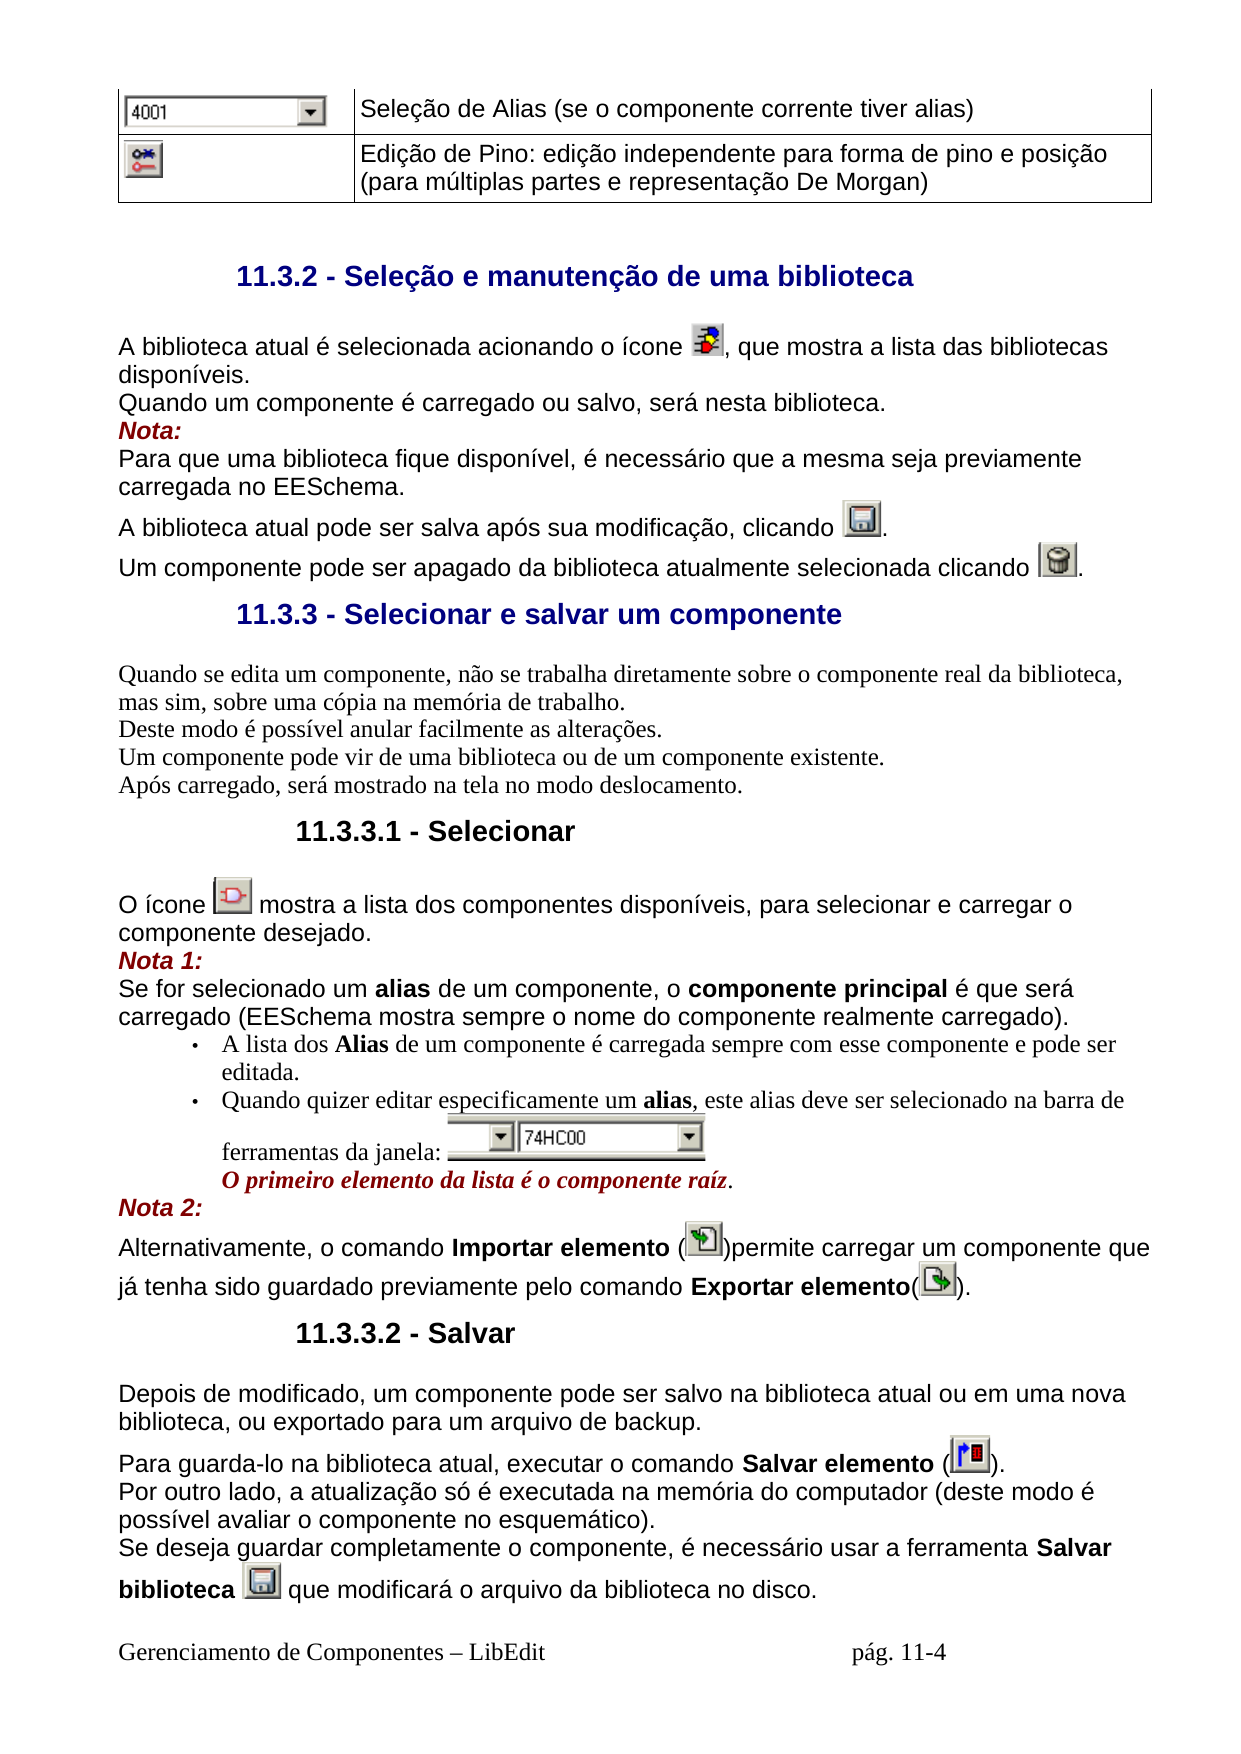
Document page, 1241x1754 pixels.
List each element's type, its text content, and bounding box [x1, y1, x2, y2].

text O ícone mostra a lista dos componentes disponíveis, para selecionar e carregar o componente desejado. [118, 877, 1152, 946]
subtitle Selecionar [295, 815, 1152, 848]
text Se deseja guardar completamente o componente, é necessário usar a ferramenta Salvar biblioteca que modificará o arquivo da biblioteca no disco. [118, 1534, 1152, 1603]
text Alternativamente, o comando Importar elemento ()permite carregar um componente que já tenha sido guardado previamente pelo comando Exportar elemento(). [118, 1222, 1152, 1301]
list Quando quizer editar especificamente um alias, este alias deve ser selecionado na barra de ferramentas da janela: O primeiro elemento da lista é o componente raíz. [192, 1086, 1152, 1194]
text Após carregado, será mostrado na tela no modo deslocamento. [118, 771, 1152, 799]
picture [123, 94, 329, 129]
text Por outro lado, a atualização só é executada na memória do computador (deste modo é possível avaliar o componente no esquemático). [118, 1478, 1152, 1534]
text Se for selecionado um alias de um componente, o componente principal é que será carregado (EESchema mostra sempre o nome do componente realmente carregado). [118, 974, 1152, 1031]
text Quando se edita um componente, não se trabalha diretamente sobre o componente real da biblioteca, mas sim, sobre uma cópia na memória de trabalho. [118, 660, 1152, 716]
text Um componente pode ser apagado da biblioteca atualmente selecionada clicando . [118, 542, 1152, 582]
subtitle Selecionar e salvar um componente [236, 598, 1152, 631]
picture [949, 1435, 991, 1473]
text Quando um componente é carregado ou salvo, será nesta biblioteca. [118, 389, 1152, 417]
text Nota: [118, 417, 1152, 445]
picture [685, 1221, 723, 1256]
picture [842, 500, 882, 537]
text Para guarda-lo na biblioteca atual, executar o comando Salvar elemento (). [118, 1435, 1152, 1478]
text Nota 1: [118, 946, 1152, 974]
subtitle Seleção e manutenção de uma biblioteca [236, 260, 1152, 293]
text Um componente pode vir de uma biblioteca ou de um componente existente. [118, 743, 1152, 771]
picture [918, 1261, 957, 1296]
picture [242, 1562, 282, 1599]
text Deste modo é possível anular facilmente as alterações. [118, 716, 1152, 743]
text A biblioteca atual pode ser salva após sua modificação, clicando . [118, 501, 1152, 542]
picture [447, 1113, 706, 1161]
subtitle Salvar [295, 1317, 1152, 1350]
table_cell [119, 135, 354, 202]
picture [1038, 542, 1078, 577]
table_cell [119, 89, 354, 134]
table_cell Edição de Pino: edição independente para forma de pino e posição (para múltiplas partes e representação De Morgan) [355, 135, 1151, 202]
text Nota 2: [118, 1194, 1152, 1222]
table_cell Seleção de Alias (se o componente corrente tiver alias) [355, 89, 1151, 134]
picture [123, 140, 163, 178]
picture [213, 877, 253, 914]
text Para que uma biblioteca fique disponível, é necessário que a mesma seja previamente carregada no EESchema. [118, 445, 1152, 501]
text Depois de modificado, um componente pode ser salvo na biblioteca atual ou em uma nova biblioteca, ou exportado para um arquivo de backup. [118, 1379, 1152, 1435]
text A biblioteca atual é selecionada acionando o ícone , que mostra a lista das bibliotecas disponíveis. [118, 322, 1152, 389]
list A lista dos Alias de um componente é carregada sempre com esse componente e pode ser editada. [192, 1031, 1152, 1086]
